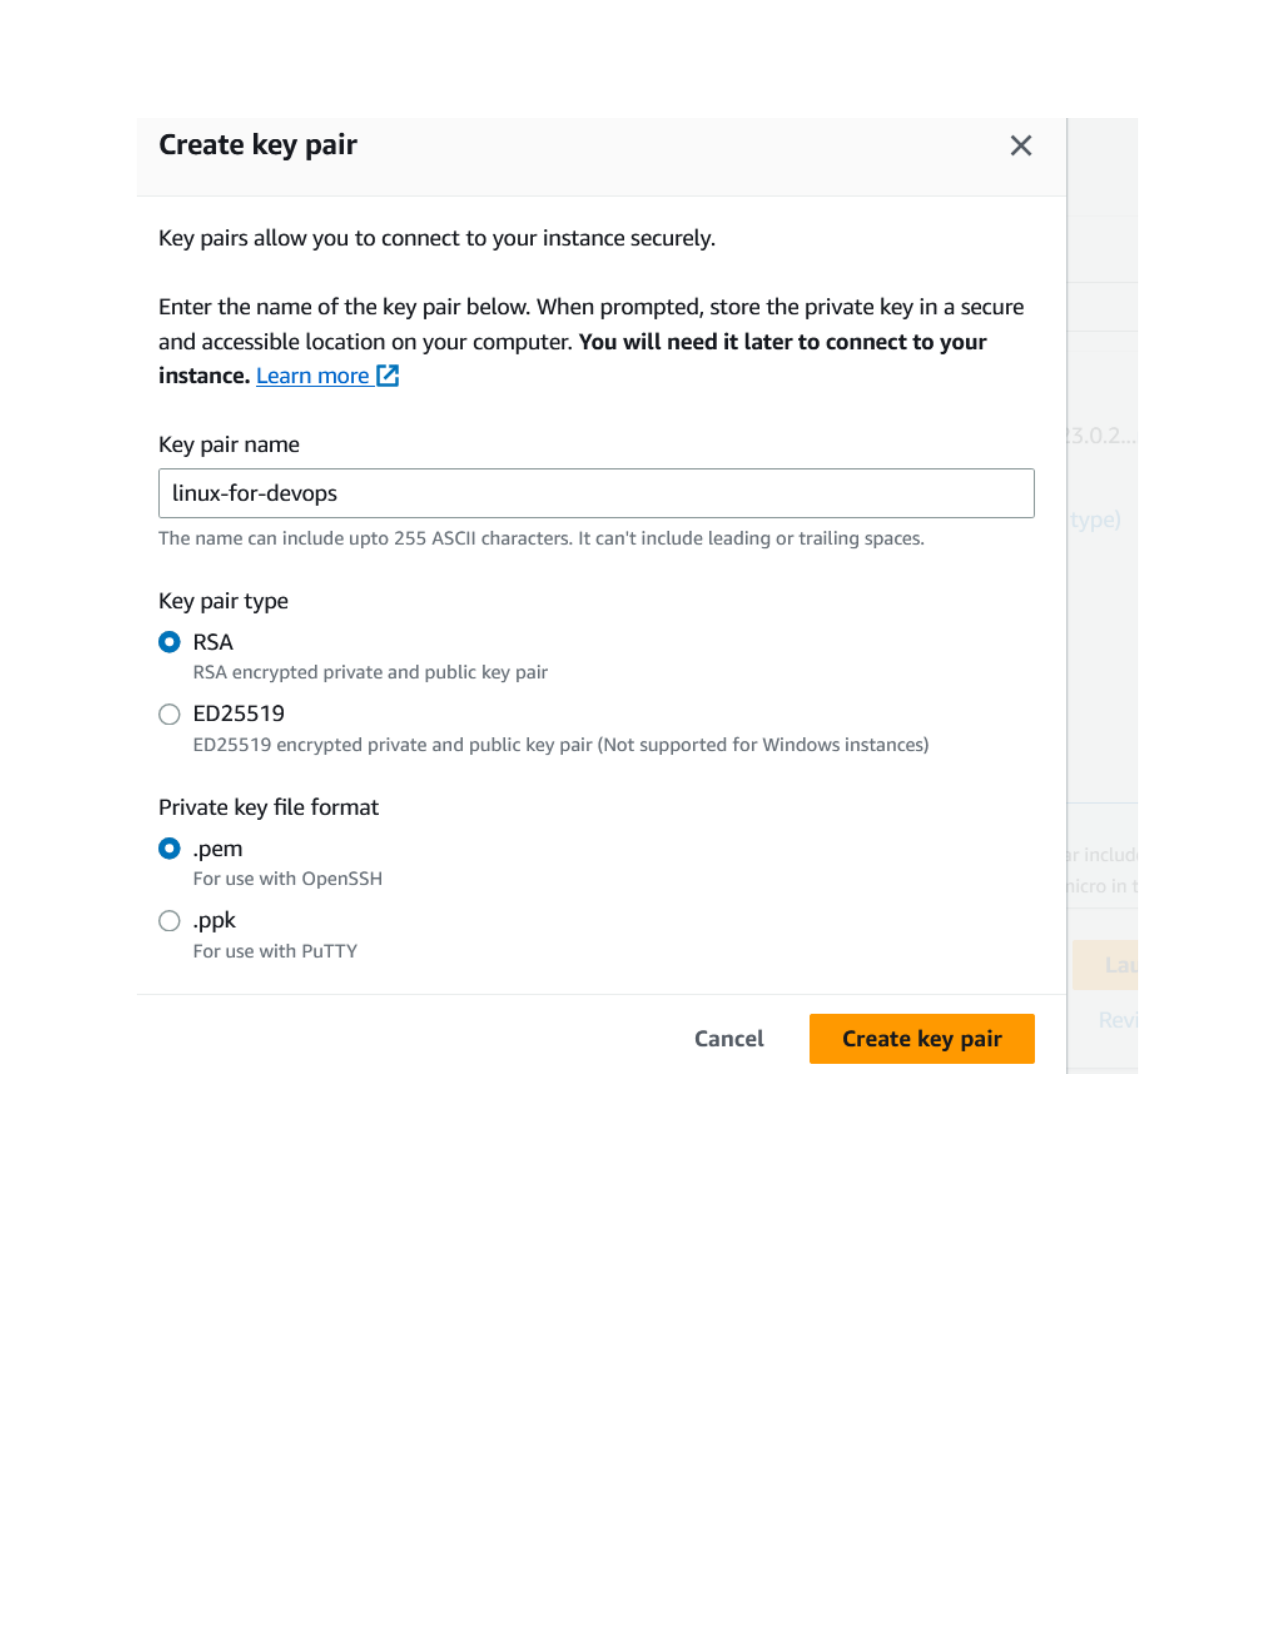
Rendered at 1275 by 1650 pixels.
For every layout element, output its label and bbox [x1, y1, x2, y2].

picture [136, 118, 1139, 1074]
